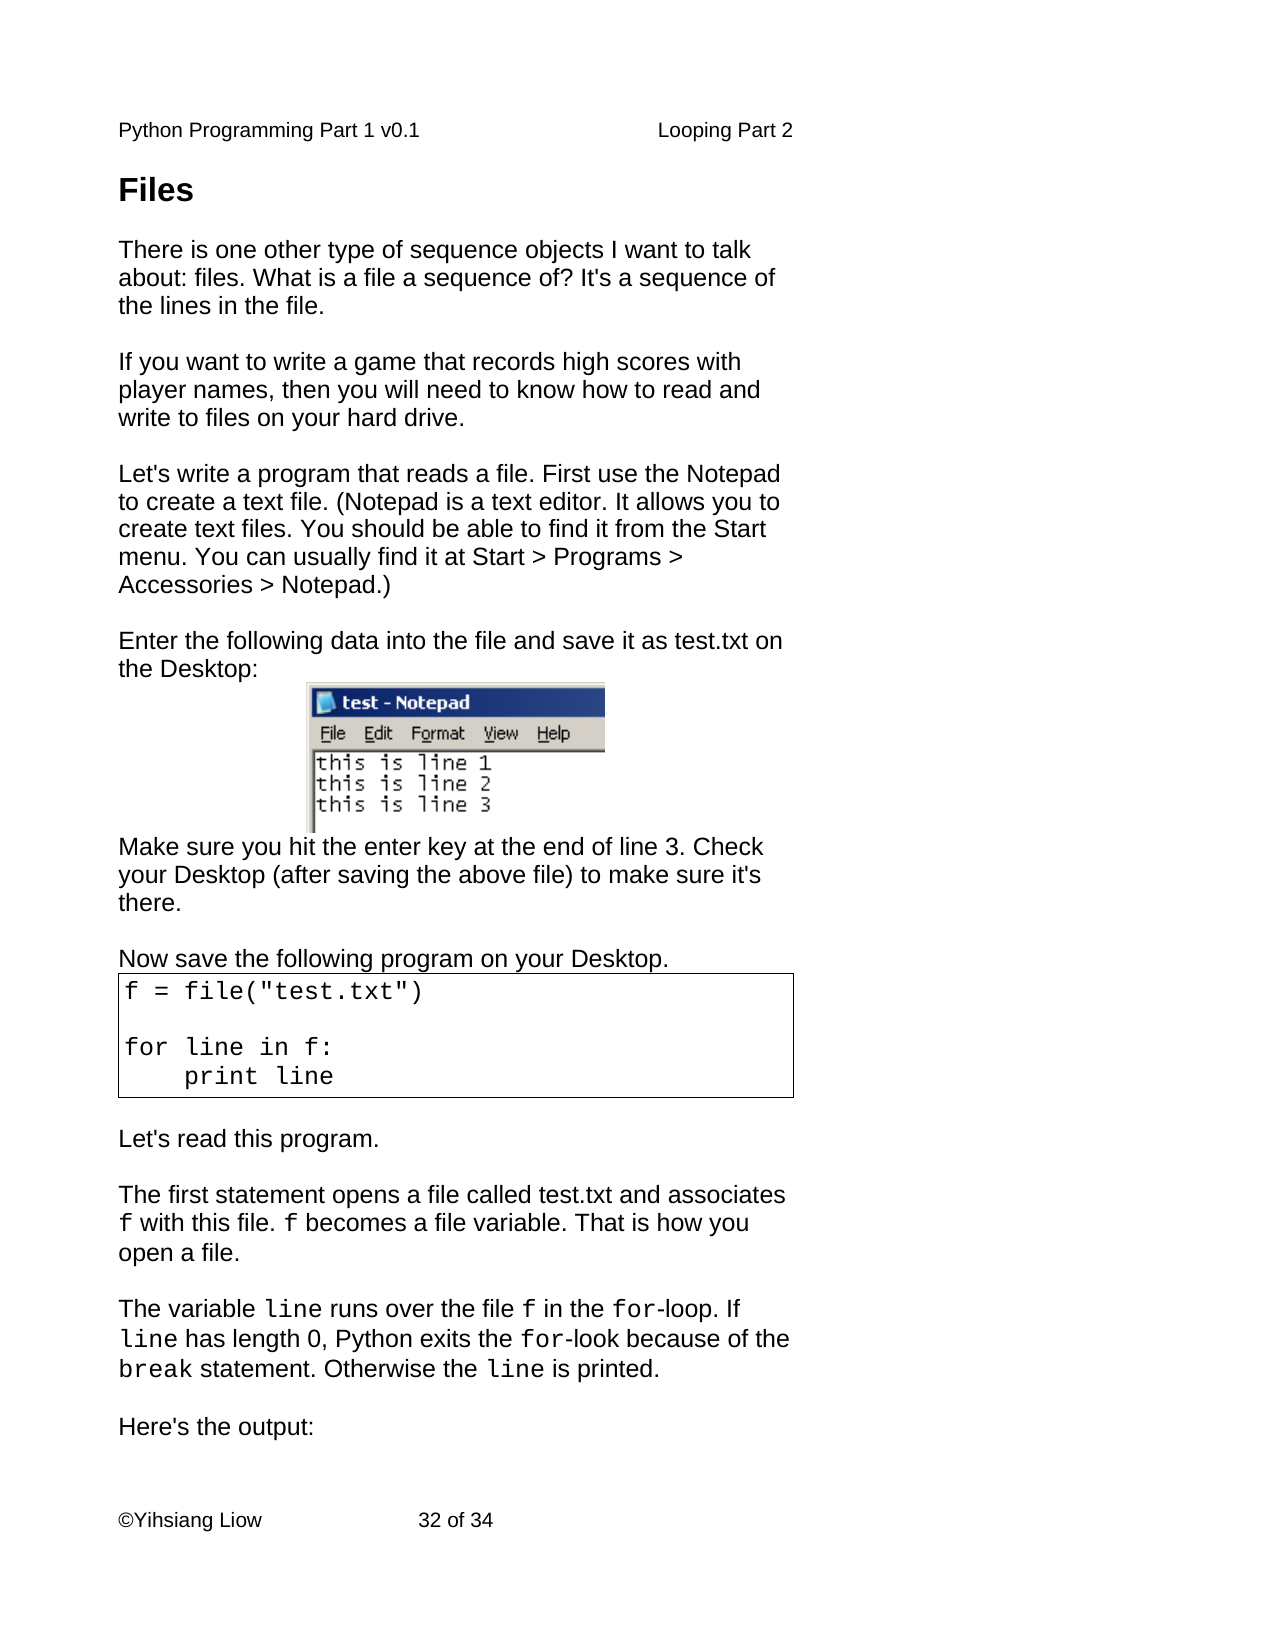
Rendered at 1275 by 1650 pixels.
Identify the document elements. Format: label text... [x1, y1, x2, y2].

text Now save the following program on your Desktop. [118, 944, 793, 972]
text The variable line runs over the file f in the for-loop. If line has length 0, Python exits the for-look because of the break statement. Otherwise the line is printed. [118, 1295, 793, 1385]
text Enter the following data into the file and save it as test.txt on the Desktop: [118, 627, 793, 683]
text Let's read this program. [118, 1125, 793, 1153]
text Let's write a program that reads a file. First use the Notepad to create a text file. (Notepad is a text editor. It allows you to create text files. You should be able to find it from the Start menu. You can usually find it at Start > Programs > Accessories > Notepad.) [118, 459, 793, 599]
text Here's the output: [118, 1413, 793, 1441]
text If you want to write a game that records high scores with player names, then you will need to know how to read and write to files on your hard drive. [118, 348, 793, 431]
text Files [118, 171, 793, 208]
table_header f = file("test.txt") for line in f: print line [119, 974, 793, 1097]
text The first statement opens a file called test.txt and associates f with this file. f becomes a file variable. That is how you open a file. [118, 1181, 793, 1267]
text Make sure you hit the enter key at the end of line 3. Check your Desktop (after saving the above file) to make sure it's there. [118, 683, 793, 917]
text There is one other type of sequence objects I want to talk about: files. What is a file a sequence of? It's a sequence of the lines in the file. [118, 236, 793, 320]
